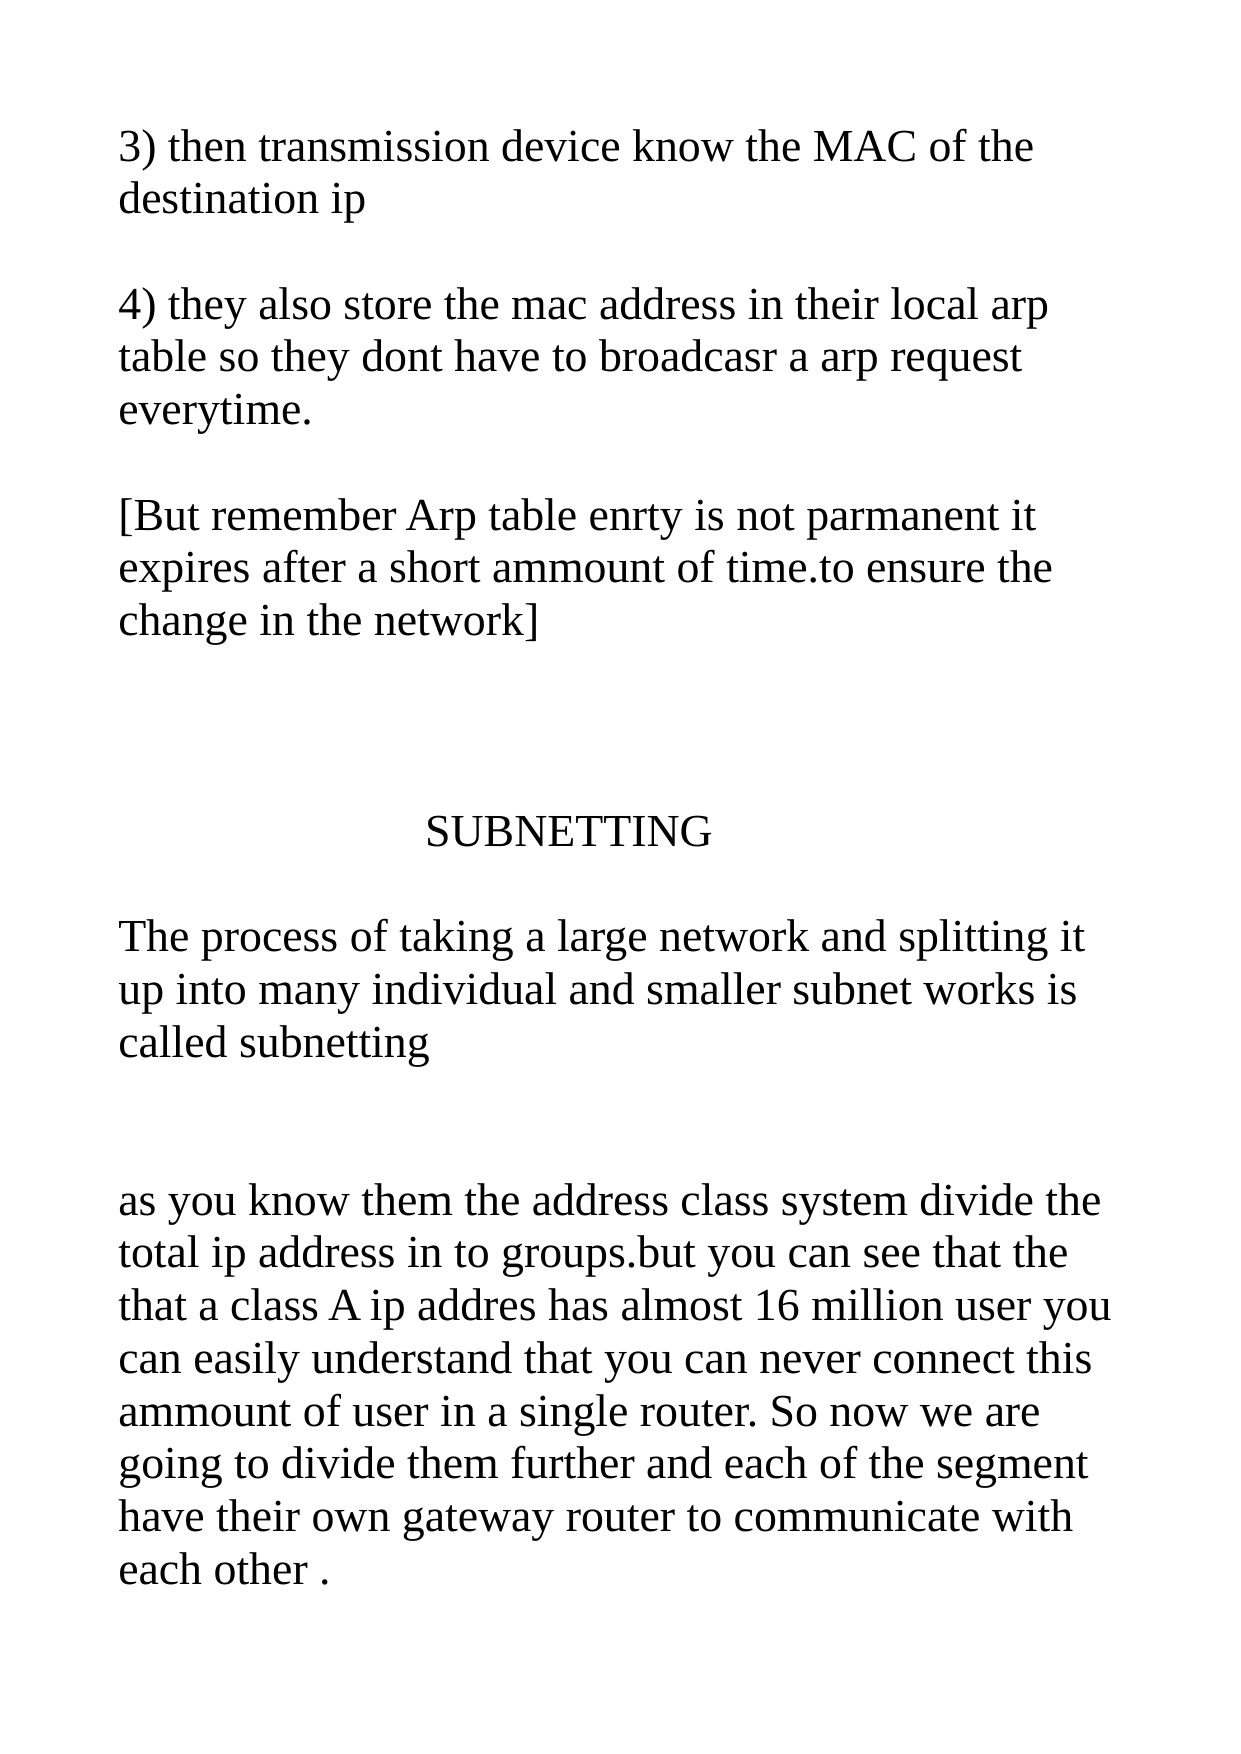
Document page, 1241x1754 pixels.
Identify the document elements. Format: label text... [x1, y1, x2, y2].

text The process of taking a large network and splitting it up into many individual and smaller subnet works is called subnetting [118, 909, 1122, 1067]
text [But remember Arp table enrty is not parmanent it expires after a short ammount of time.to ensure the change in the network] [118, 487, 1122, 645]
text 3) then transmission device know the MAC of the destination ip [118, 118, 1122, 223]
text 4) they also store the mac address in their local arp table so they dont have to broadcasr a arp request everytime. [118, 276, 1122, 434]
text as you know them the address class system divide the total ip address in to groups.but you can see that the that a class A ip addres has almost 16 million user you can easily understand that you can never connect this ammount of user in a single router. So now we are going to divide them further and each of the segment have their own gateway router to communicate with each other . [118, 1172, 1122, 1594]
text SUBNETTING [118, 803, 1122, 856]
